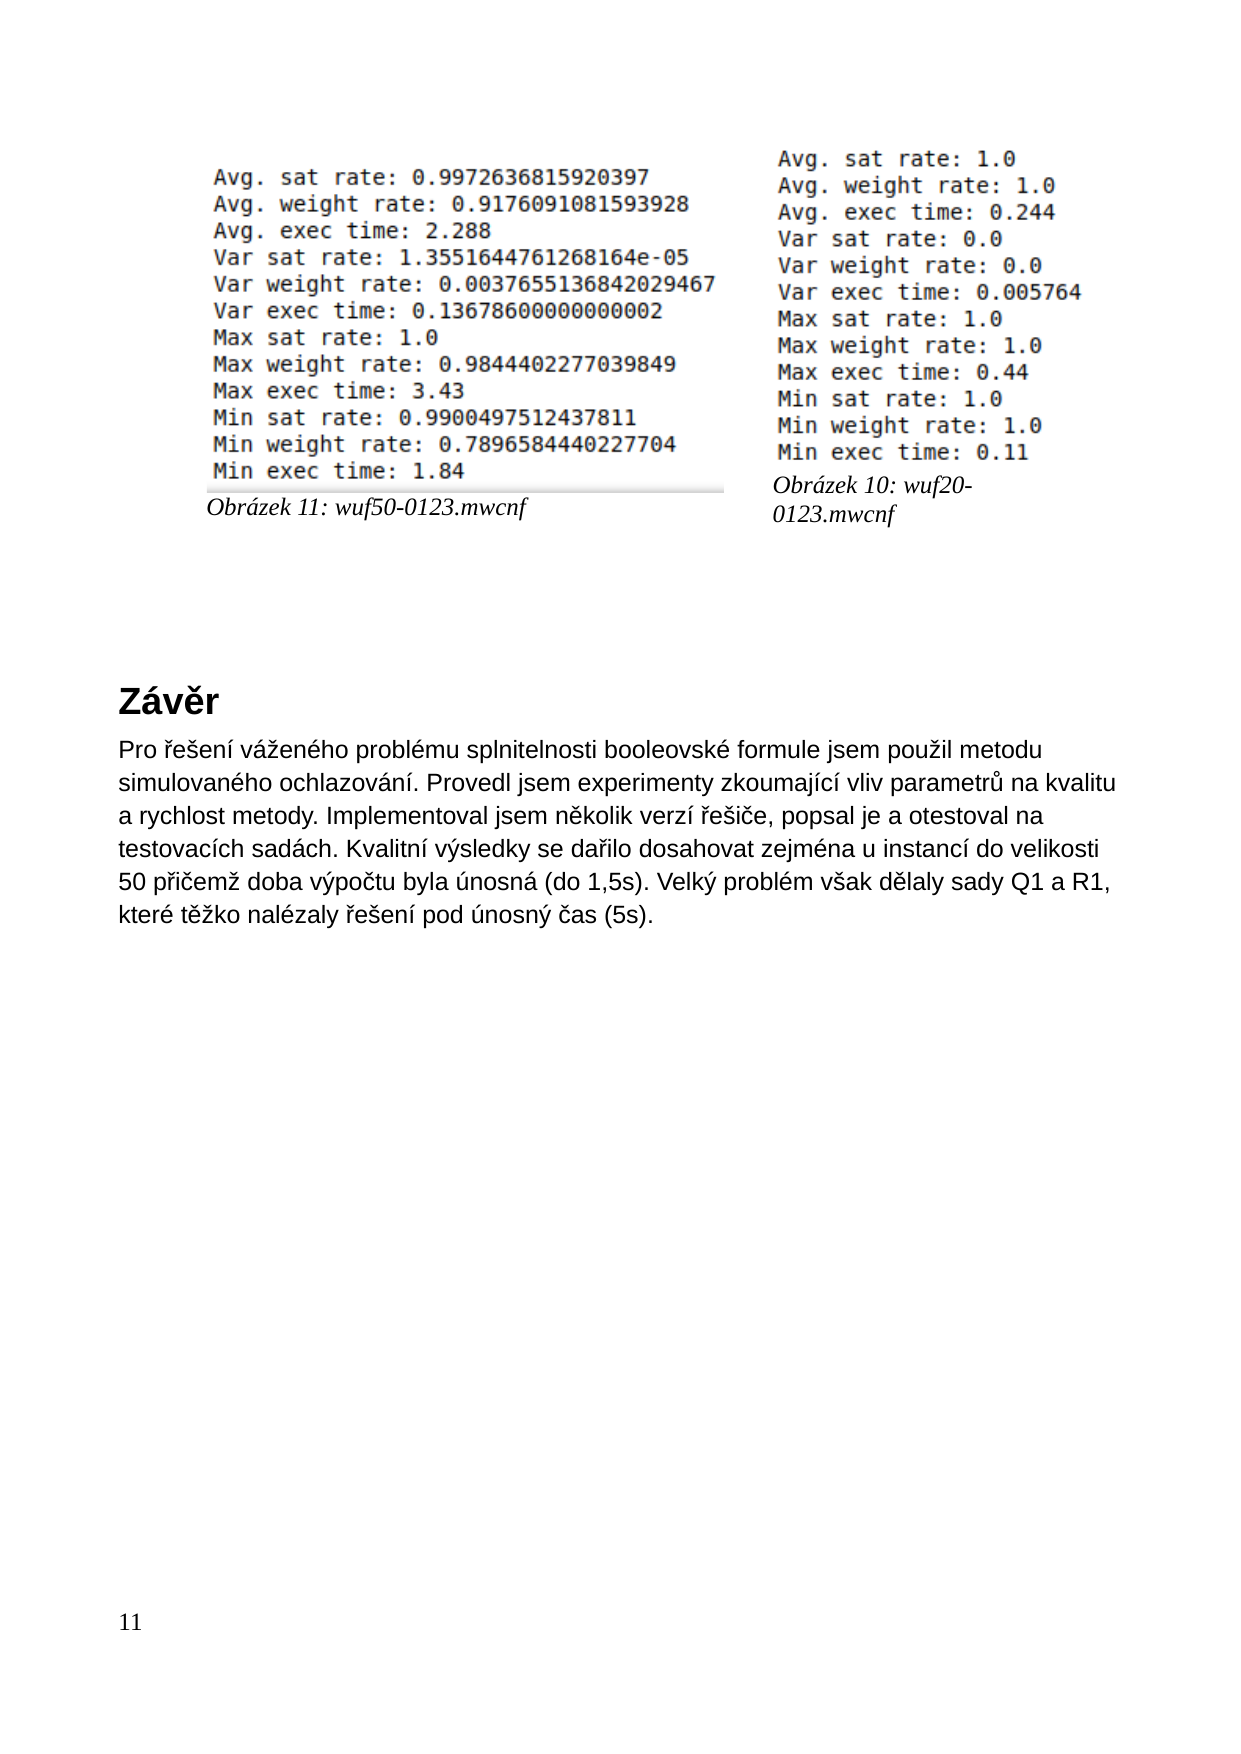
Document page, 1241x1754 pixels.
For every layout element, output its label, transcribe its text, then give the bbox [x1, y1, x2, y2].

text Obrázek 11: wuf50-0123.mwcnf [206, 173, 725, 521]
picture [772, 141, 1090, 471]
subtitle Závěr [118, 678, 1122, 722]
text Pro řešení váženého problému splnitelnosti booleovské formule jsem použil metodu simulovaného ochlazování. Provedl jsem experimenty zkoumající vliv parametrů na kvalitu a rychlost metody. Implementoval jsem několik verzí řešiče, popsal je a otestoval na testovacích sadách. Kvalitní výsledky se dařilo dosahovat zejména u instancí do velikosti 50 přičemž doba výpočtu byla únosná (do 1,5s). Velký problém však dělaly sady Q1 a R1, které těžko nalézaly řešení pod únosný čas (5s). [118, 735, 1122, 928]
picture [206, 161, 724, 493]
text Obrázek 10: wuf20-0123.mwcnf [772, 471, 1090, 528]
